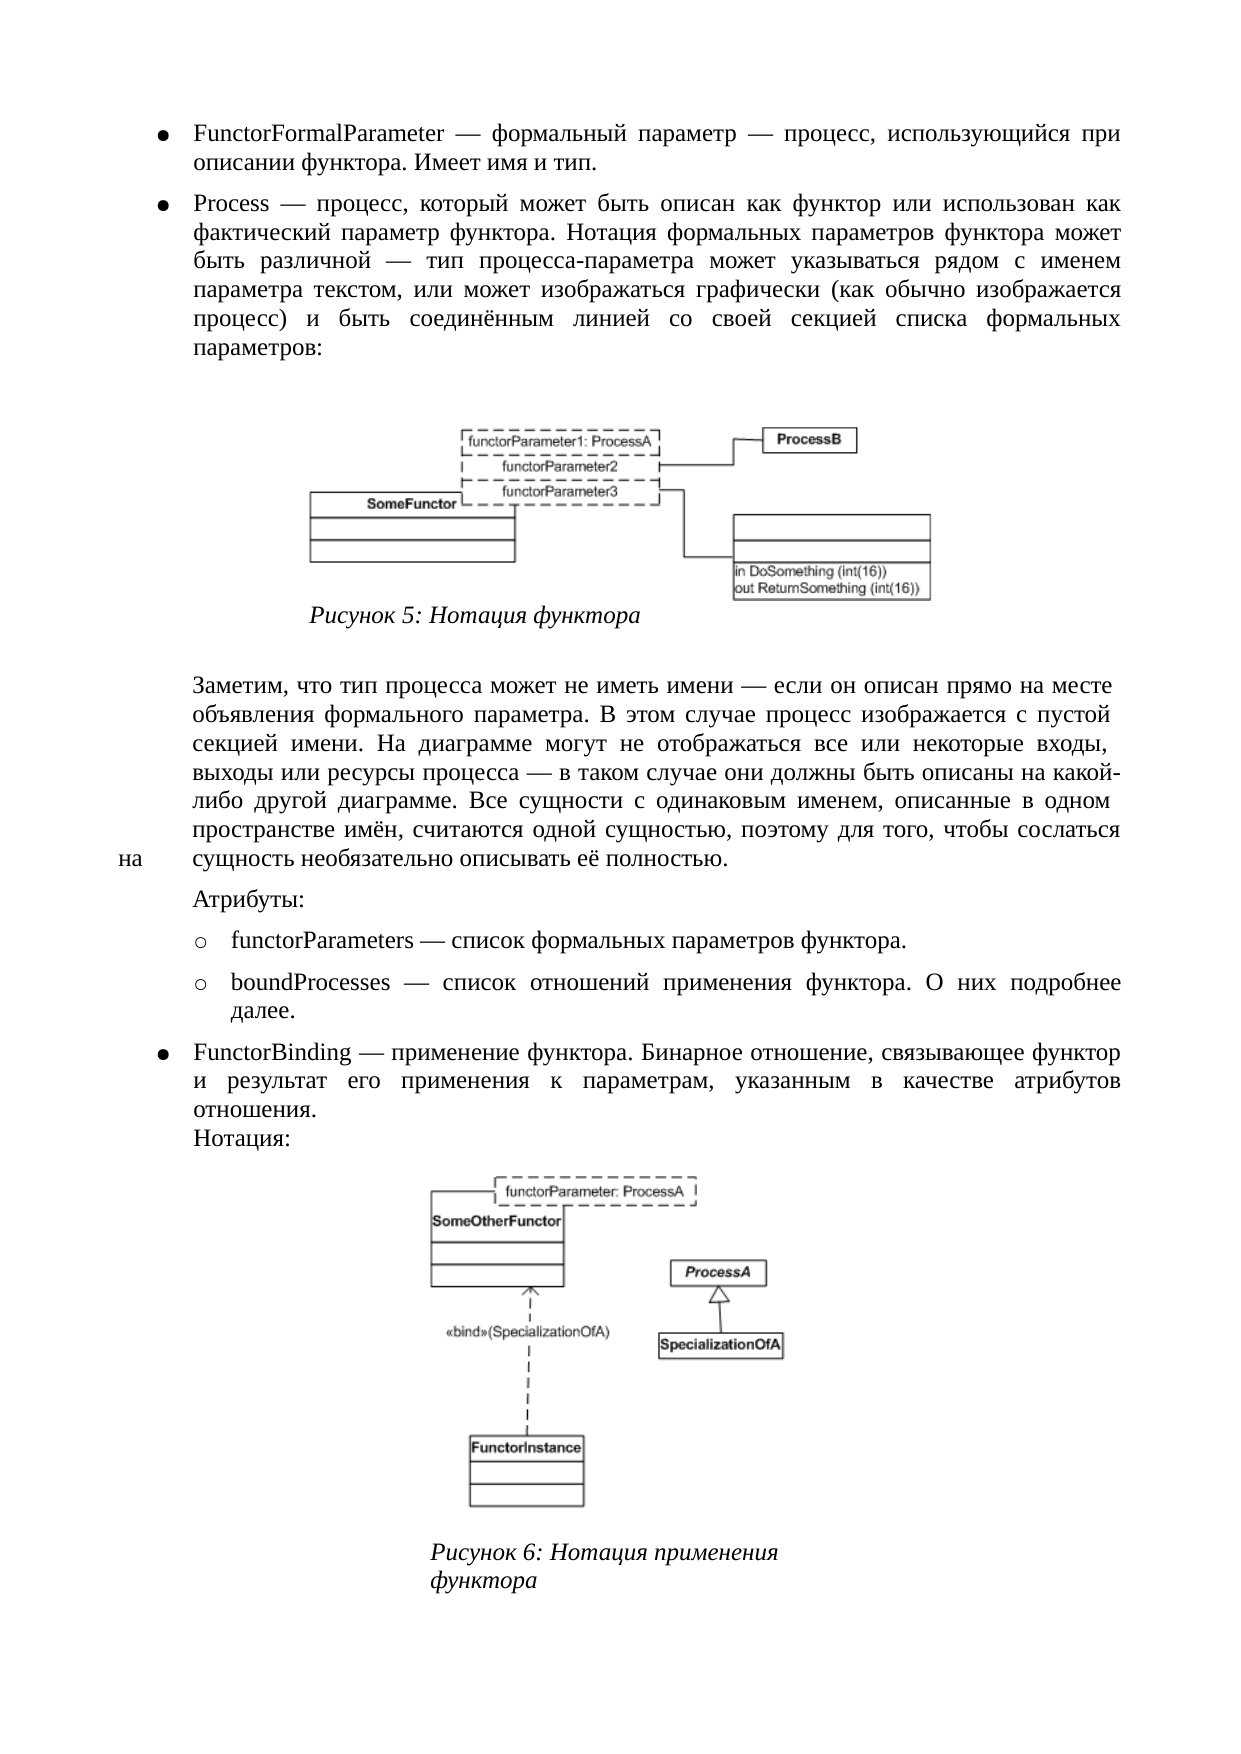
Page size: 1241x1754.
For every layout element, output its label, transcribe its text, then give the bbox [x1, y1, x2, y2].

picture [309, 427, 932, 601]
list functorParameters — список формальных параметров функтора. [193, 925, 1122, 954]
text Рисунок 5: Нотация функтора [309, 601, 931, 629]
list boundProcesses — список отношений применения функтора. О них подробнее далее. [193, 967, 1122, 1024]
list Рисунок 6: Нотация применения функтора [430, 1537, 810, 1594]
text Атрибуты: [118, 884, 1122, 913]
list Process — процесс, который может быть описан как функтор или использован как фактический параметр функтора. Нотация формальных параметров функтора может быть различной — тип процесса-параметра может указываться рядом с именем параметра текстом, или может изображаться графически (как обычно изображается процесс) и быть соединённым линией со своей секцией списка формальных параметров: [156, 188, 1122, 361]
picture [430, 1176, 811, 1537]
list FunctorBinding — применение функтора. Бинарное отношение, связывающее функтор и результат его применения к параметрам, указанным в качестве атрибутов отношения. Нотация: [156, 1037, 1122, 1152]
list [430, 1594, 810, 1631]
list FunctorFormalParameter — формальный параметр — процесс, использующийся при описании функтора. Имеет имя и тип. [156, 118, 1122, 176]
text Заметим, что тип процесса может не иметь имени — если он описан прямо на месте объявления формального параметра. В этом случае процесс изображается с пустой секцией имени. На диаграмме могут не отображаться все или некоторые входы, выходы или ресурсы процесса — в таком случае они должны быть описаны на какой- либо другой диаграмме. Все сущности с одинаковым именем, описанные в одном пространстве имён, считаются одной сущностью, поэтому для того, чтобы сослаться на сущность необязательно описывать её полностью. [118, 670, 1122, 872]
